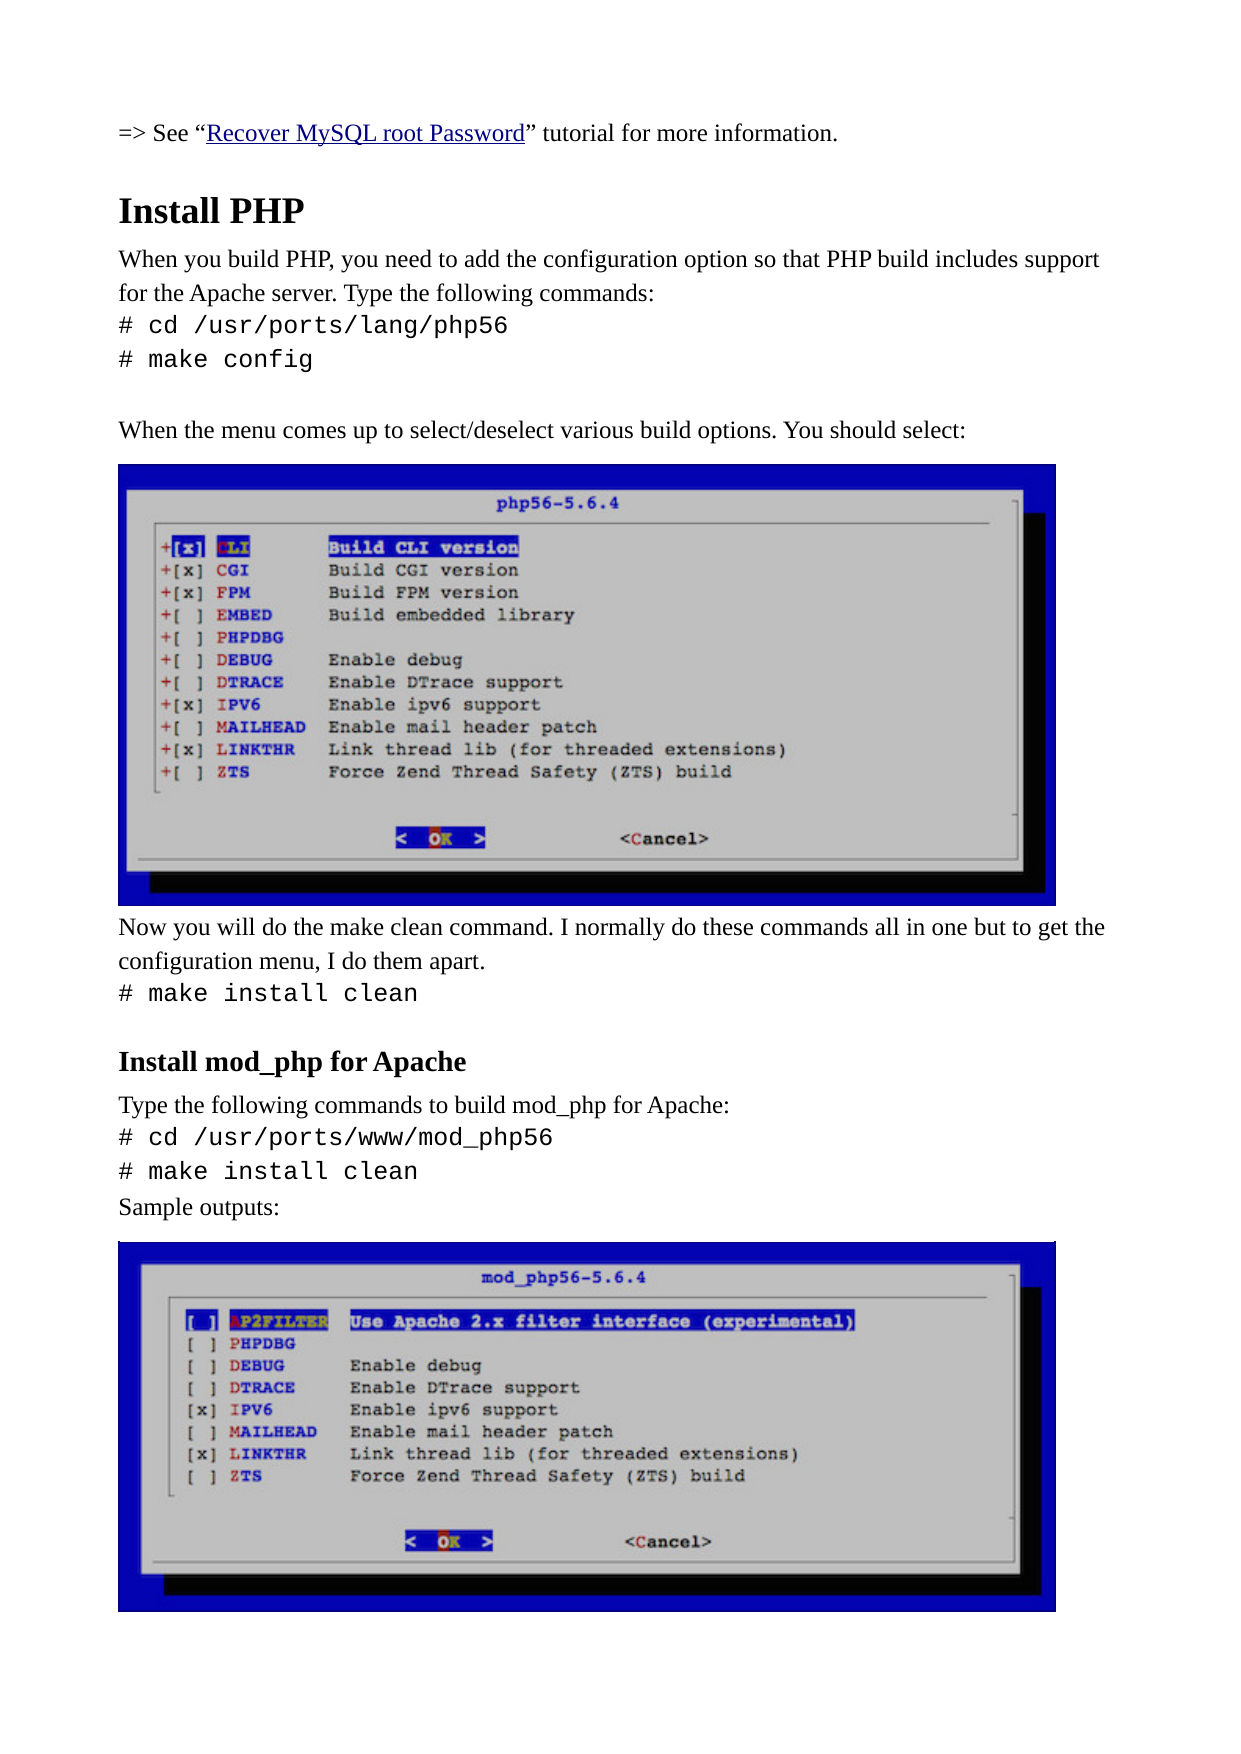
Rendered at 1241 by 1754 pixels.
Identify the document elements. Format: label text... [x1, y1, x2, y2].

text When you build PHP, you need to add the configuration option so that PHP build includes support for the Apache server. Type the following commands: # cd /usr/ports/lang/php56 # make config When the menu comes up to select/deselect various build options. You should select: [118, 244, 1122, 444]
text Now you will do the make clean command. I normally do these commands all in one but to get the configuration menu, I do them apart. # make install clean [118, 464, 1122, 1009]
subtitle Install PHP [118, 188, 1122, 231]
picture [120, 466, 1054, 905]
subtitle Install mod_php for Apache [118, 1044, 1122, 1077]
picture [120, 1243, 1054, 1610]
text Type the following commands to build mod_php for Apache: # cd /usr/ports/www/mod_php56 # make install clean Sample outputs: [118, 1090, 1122, 1221]
text => See “Recover MySQL root Password” tutorial for more information. [118, 118, 1122, 147]
